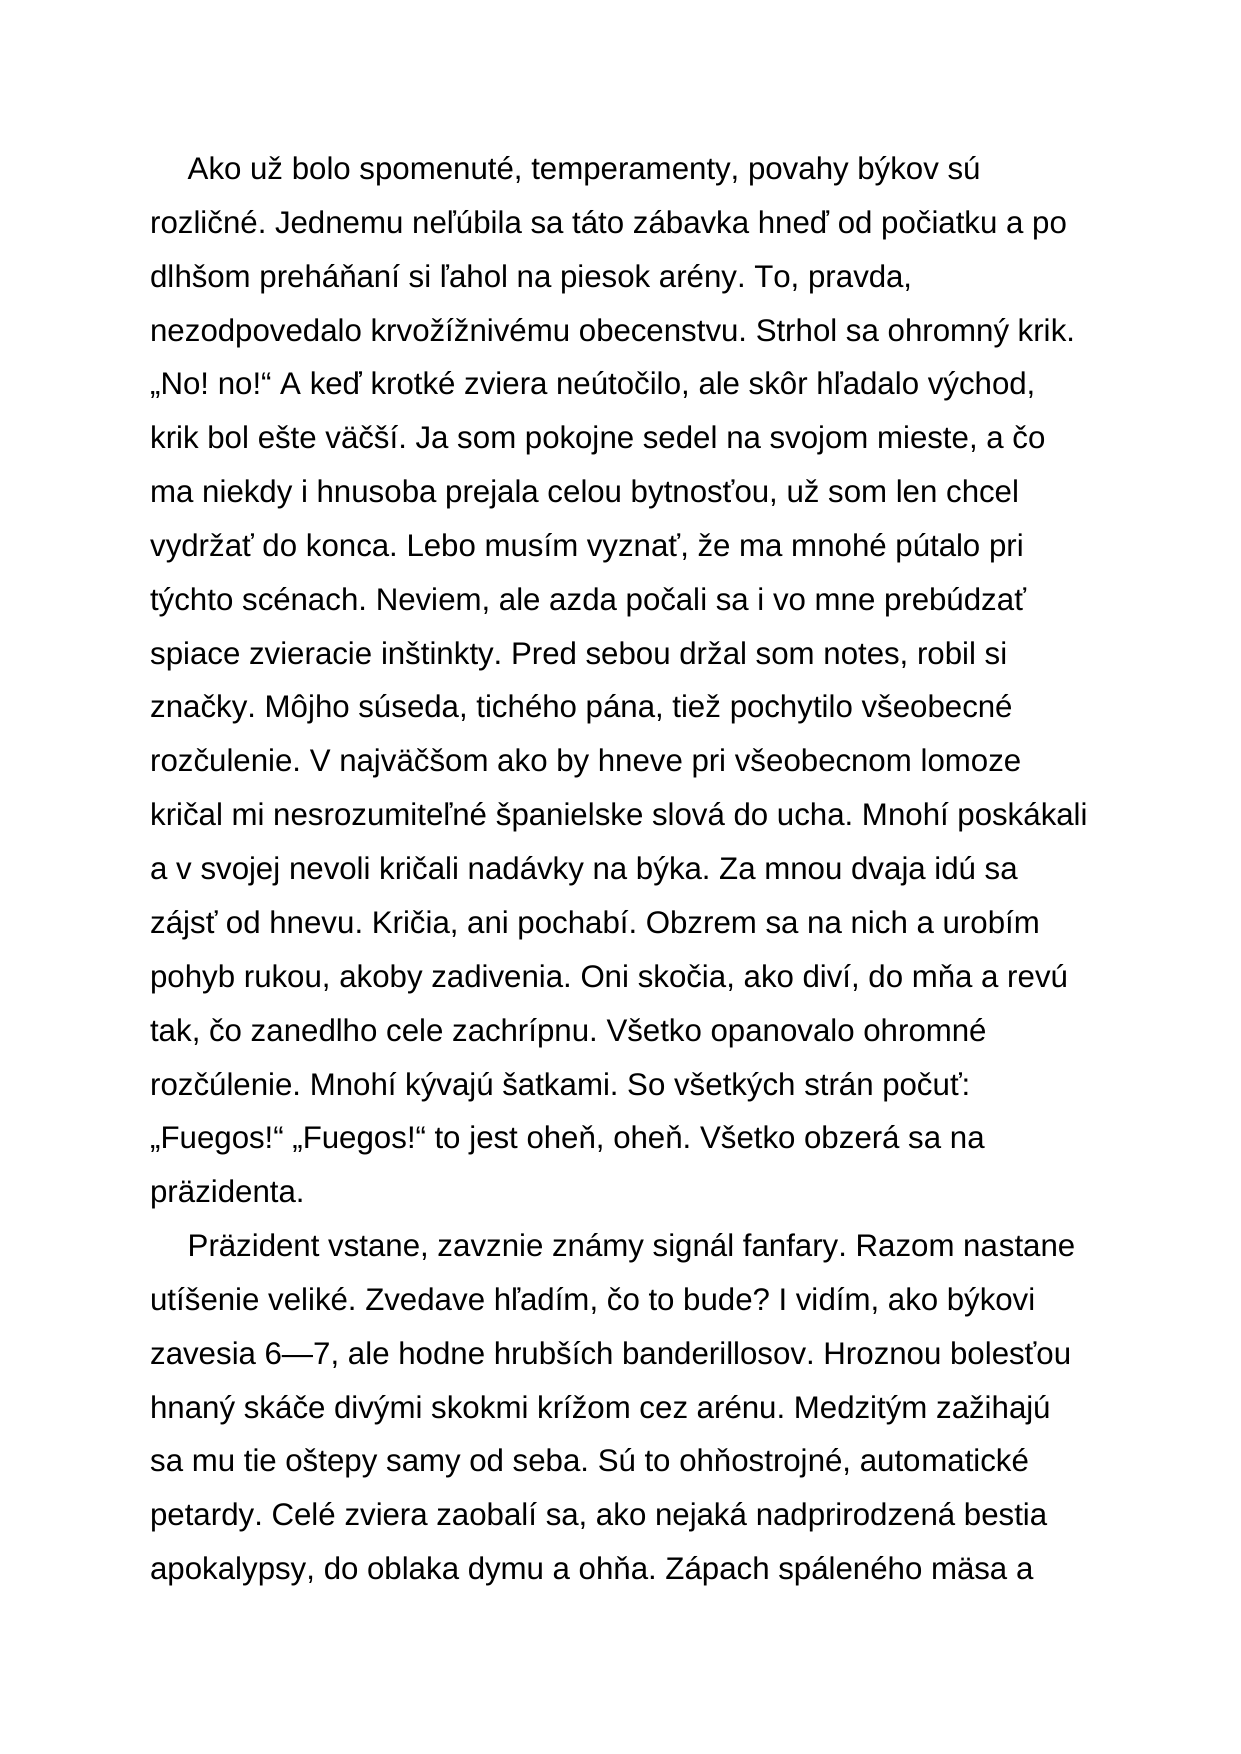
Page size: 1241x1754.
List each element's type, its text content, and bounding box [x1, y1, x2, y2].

text Präzident vstane, zavznie známy signál fanfary. Razom na­stane utíšenie veliké. Zvedave hľadím, čo to bude? I vidím, ako býkovi zavesia 6—7, ale hodne hrubších banderillosov. Hroznou bolesťou hnaný skáče divými skokmi krížom cez arénu. Medzitým zažihajú sa mu tie oštepy samy od seba. Sú to ohňostrojné, auto­matické petardy. Celé zviera zaobalí sa, ako nejaká nadprirodzená bestia apokalypsy, do oblaka dymu a ohňa. Zápach spáleného mäsa a [150, 1227, 1091, 1586]
text Ako už bolo spomenuté, temperamenty, povahy býkov sú rozličné. Jednemu neľúbila sa táto zábavka hneď od počiatku a po dlhšom preháňaní si ľahol na piesok arény. To, pravda, nezodpovedalo krvožížnivému obecenstvu. Strhol sa ohromný krik. „No! no!“ A keď krotké zviera neútočilo, ale skôr hľadalo východ, krik bol ešte väčší. Ja som pokojne sedel na svojom mieste, a čo ma niekdy i hnusoba prejala celou bytnosťou, už som len chcel vydržať do konca. Lebo musím vyznať, že ma mnohé pútalo pri týchto scénach. Neviem, ale azda počali sa i vo mne prebúdzať spiace zvieracie inštinkty. Pred sebou držal som notes, robil si značky. Môjho súseda, tichého pána, tiež pochytilo všeobecné rozčulenie. V najväčšom ako by hneve pri všeobecnom lomoze kričal mi nesrozumiteľné španielske slová do ucha. Mnohí poskákali a v svojej nevoli kričali nadávky na býka. Za mnou dvaja idú sa zájsť od hnevu. Kričia, ani pochabí. Obzrem sa na nich a urobím pohyb rukou, akoby zadivenia. Oni skočia, ako diví, do mňa a revú tak, čo zanedlho cele zachrípnu. Všetko opanovalo ohromné rozčúlenie. Mnohí kývajú šatkami. So všetkých strán počuť: „Fuegos!“ „Fuegos!“ to jest oheň, oheň. Všetko obzerá sa na präzidenta. [150, 150, 1091, 1209]
